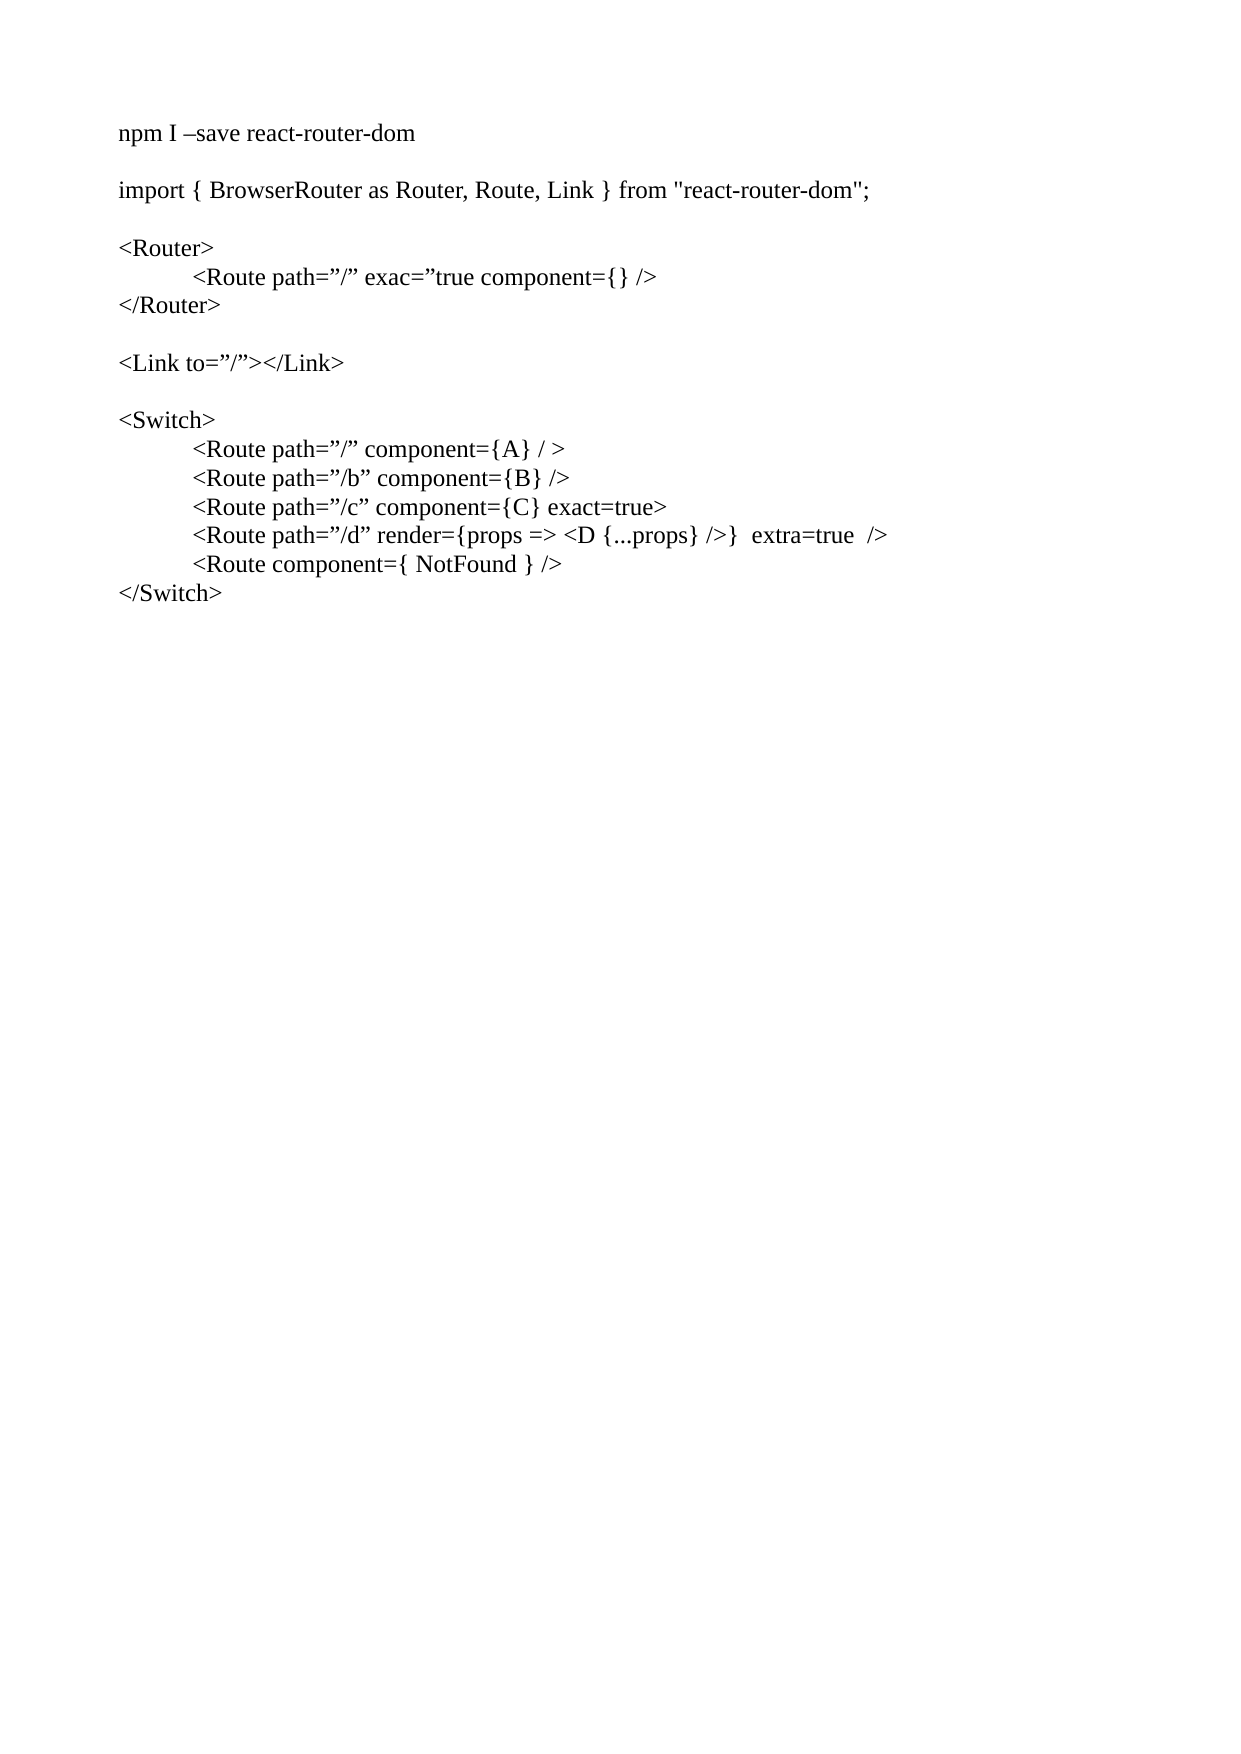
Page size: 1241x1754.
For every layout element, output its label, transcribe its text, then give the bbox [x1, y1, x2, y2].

text </Router> [118, 291, 1122, 319]
text <Route path=”/c” component={C} exact=true> [118, 492, 1122, 521]
text <Route path=”/” exac=”true component={} /> [118, 262, 1122, 291]
text import { BrowserRouter as Router, Route, Link } from "react-router-dom"; [118, 176, 1122, 204]
text <Route path=”/d” render={props => <D {...props} />} extra=true /> [118, 521, 1122, 549]
text <Switch> [118, 406, 1122, 434]
text <Router> [118, 233, 1122, 262]
text npm I –save react-router-dom [118, 118, 1122, 147]
text <Route path=”/” component={A} / > [118, 434, 1122, 463]
text <Route component={ NotFound } /> [118, 549, 1122, 578]
text <Link to=”/”></Link> [118, 348, 1122, 377]
text </Switch> [118, 578, 1122, 607]
text <Route path=”/b” component={B} /> [118, 463, 1122, 492]
